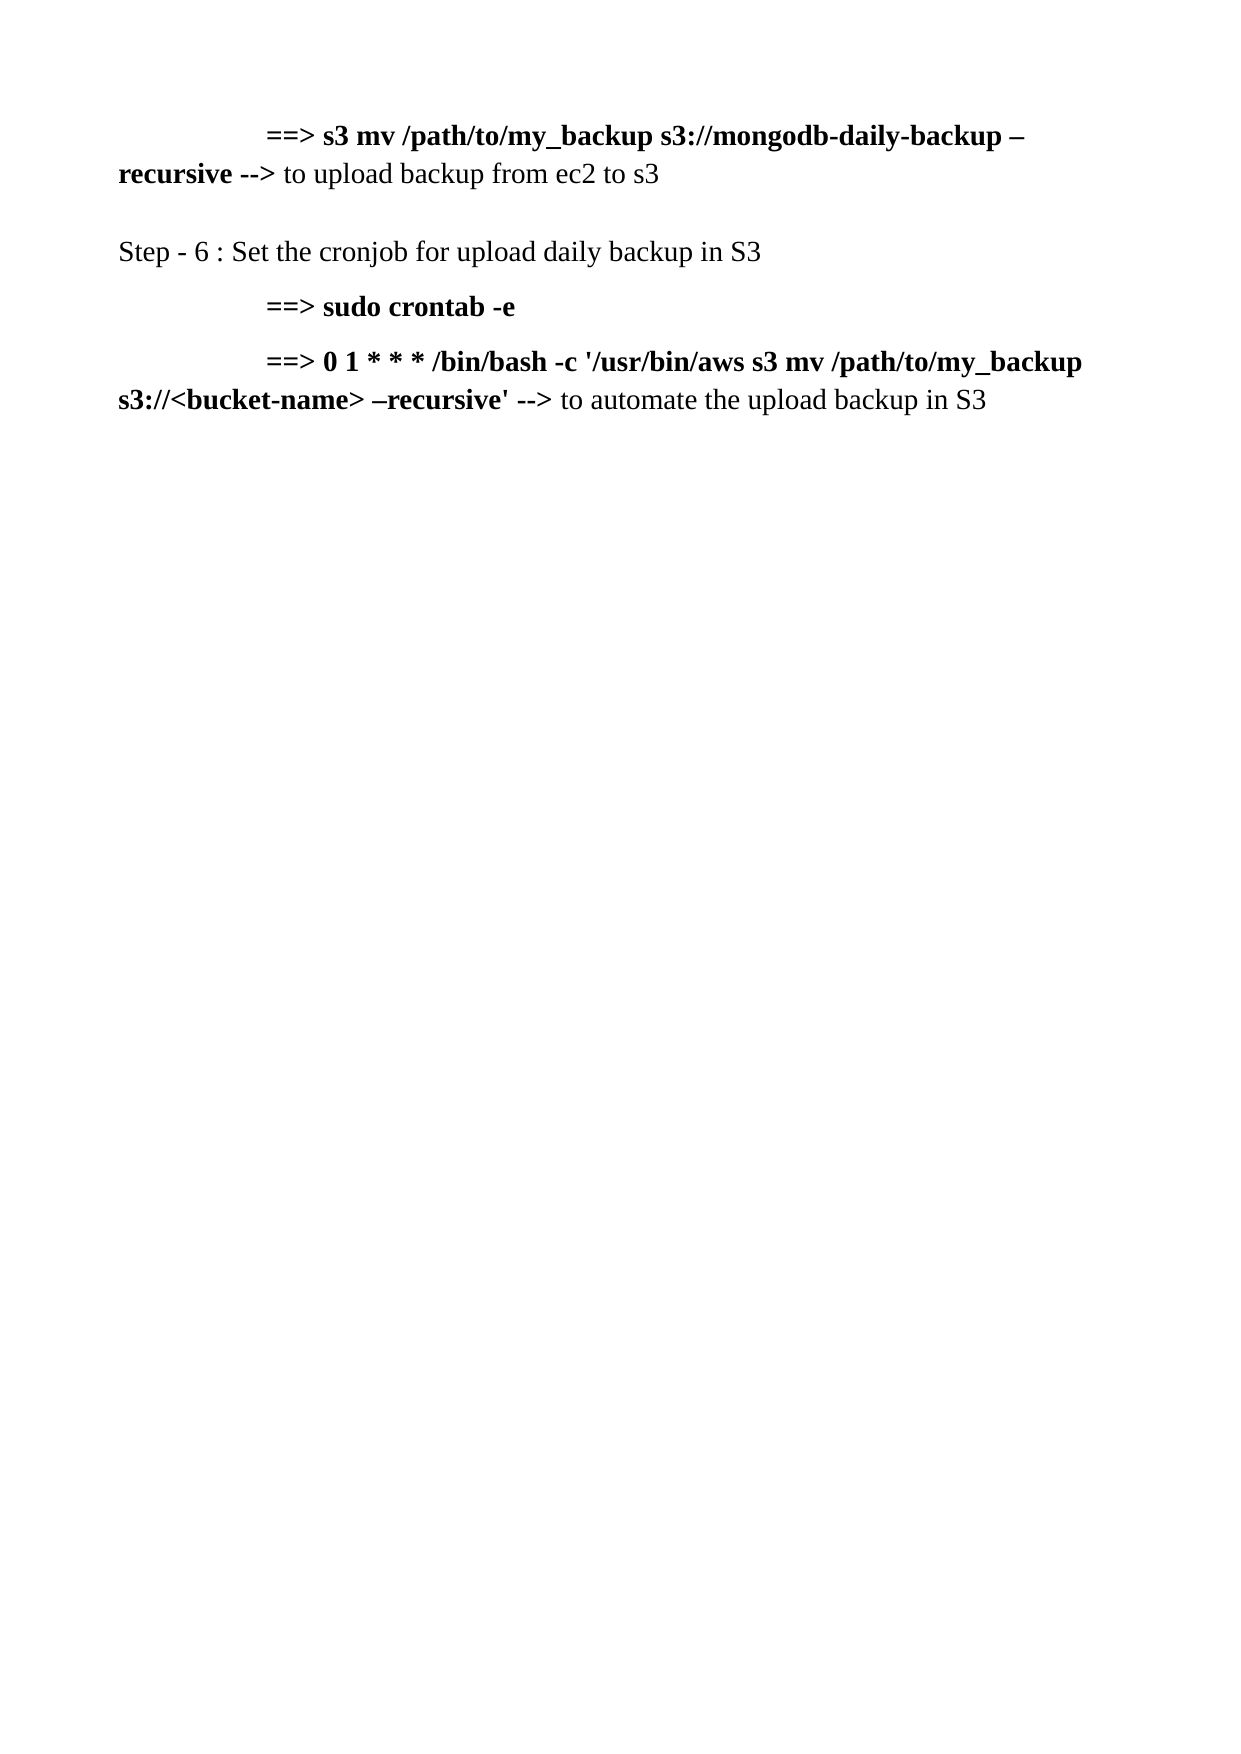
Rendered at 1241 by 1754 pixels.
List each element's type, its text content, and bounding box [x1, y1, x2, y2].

text ==> 0 1 * * * /bin/bash -c '/usr/bin/aws s3 mv /path/to/my_backup s3://<bucket-name> –recursive' --> to automate the upload backup in S3 [118, 344, 1122, 416]
text ==> s3 mv /path/to/my_backup s3://mongodb-daily-backup –recursive --> to upload backup from ec2 to s3 [118, 118, 1122, 190]
text Step - 6 : Set the cronjob for upload daily backup in S3 [118, 234, 1122, 267]
text ==> sudo crontab -e [118, 289, 1122, 322]
